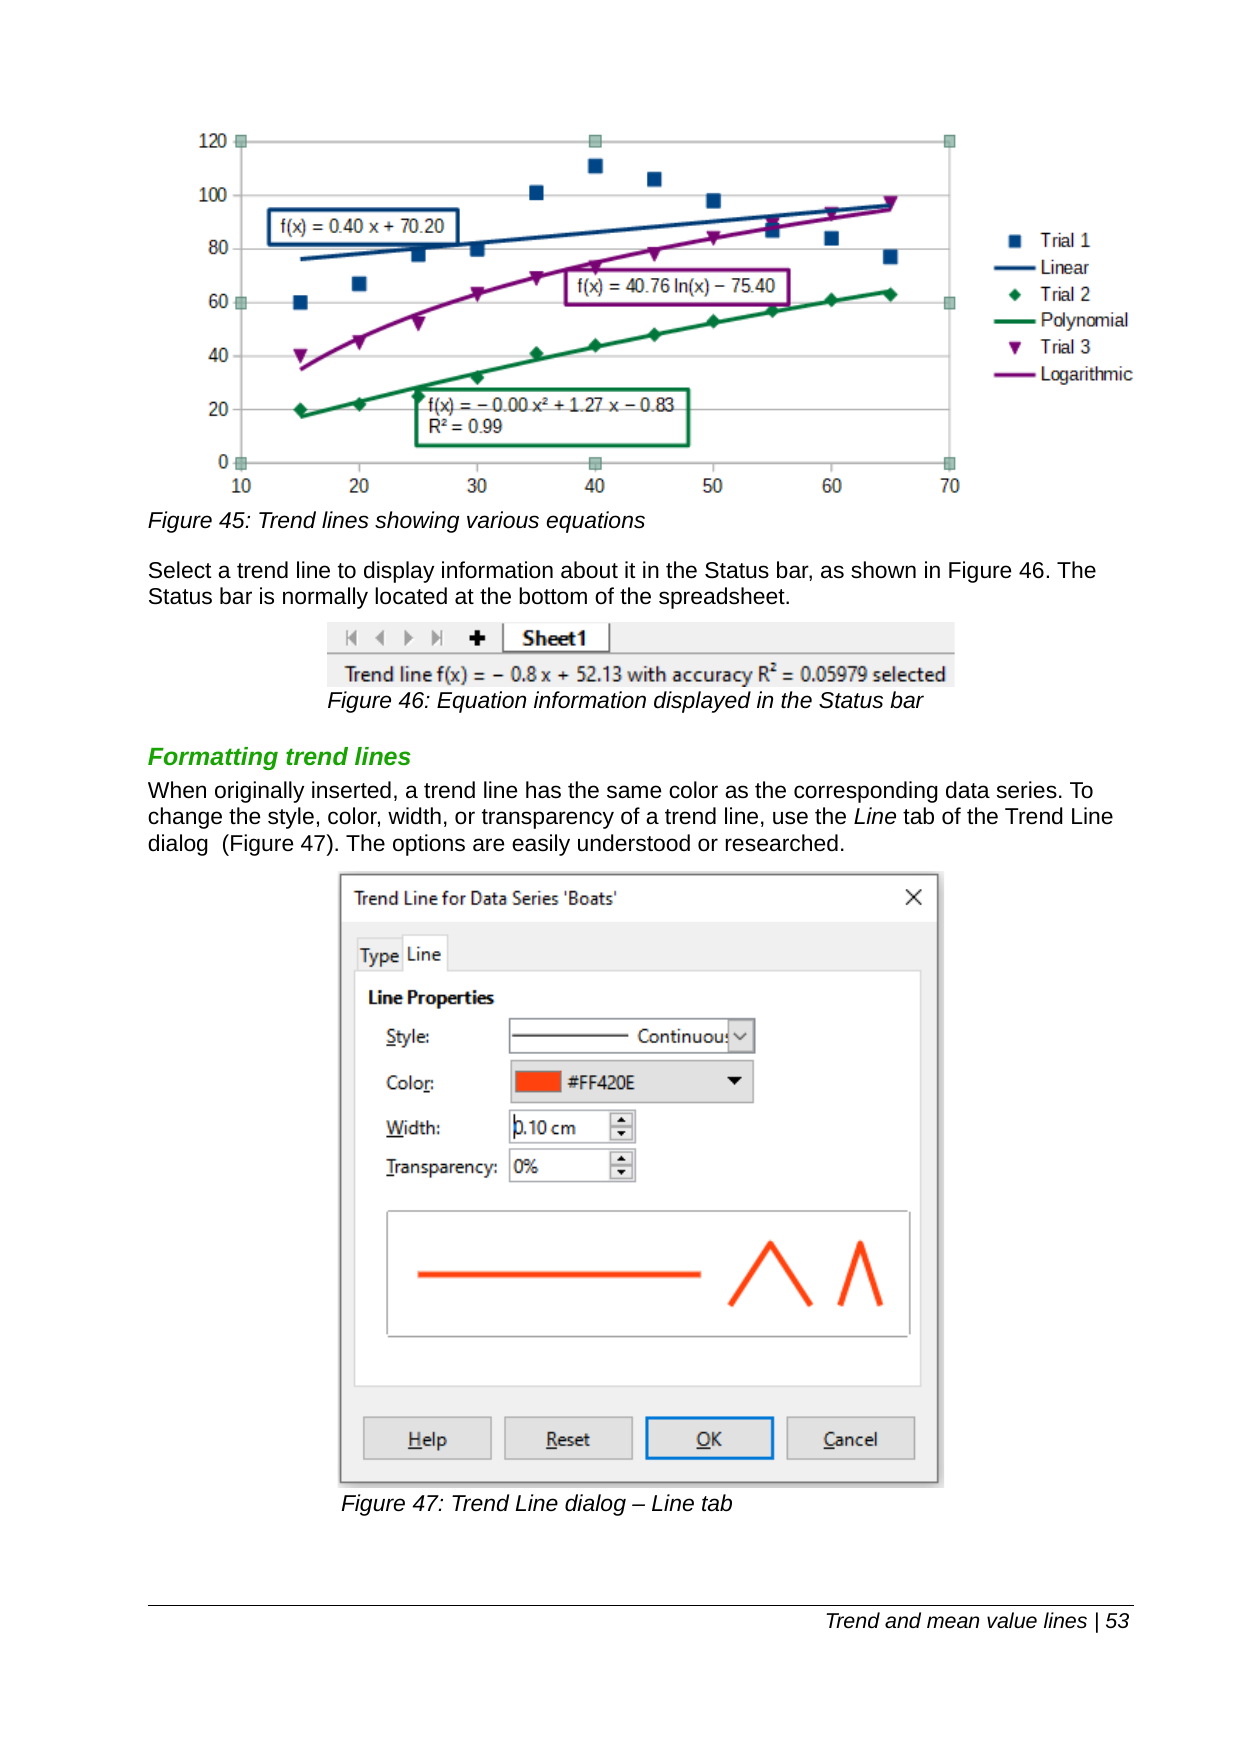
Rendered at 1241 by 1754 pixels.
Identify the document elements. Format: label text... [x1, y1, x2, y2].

picture [337, 871, 945, 1488]
text Figure 47: Trend Line dialog – Line tab [335, 868, 947, 1517]
text Figure 46: Equation information displayed in the Status bar [327, 687, 955, 713]
picture [327, 622, 955, 687]
text When originally inserted, a trend line has the same color as the corresponding data series. To change the style, color, width, or transparency of a trend line, use the Line tab of the Trend Line dialog (Figure 47). The options are easily understood or researched. [148, 777, 1134, 856]
picture [156, 118, 1143, 507]
text Figure 45: Trend lines showing various equations [148, 118, 1152, 533]
subtitle Formatting trend lines [148, 742, 1134, 771]
text Select a trend line to display information about it in the Status bar, as shown in Figure 46. The Status bar is normally located at the bottom of the spreadsheet. [148, 557, 1134, 610]
